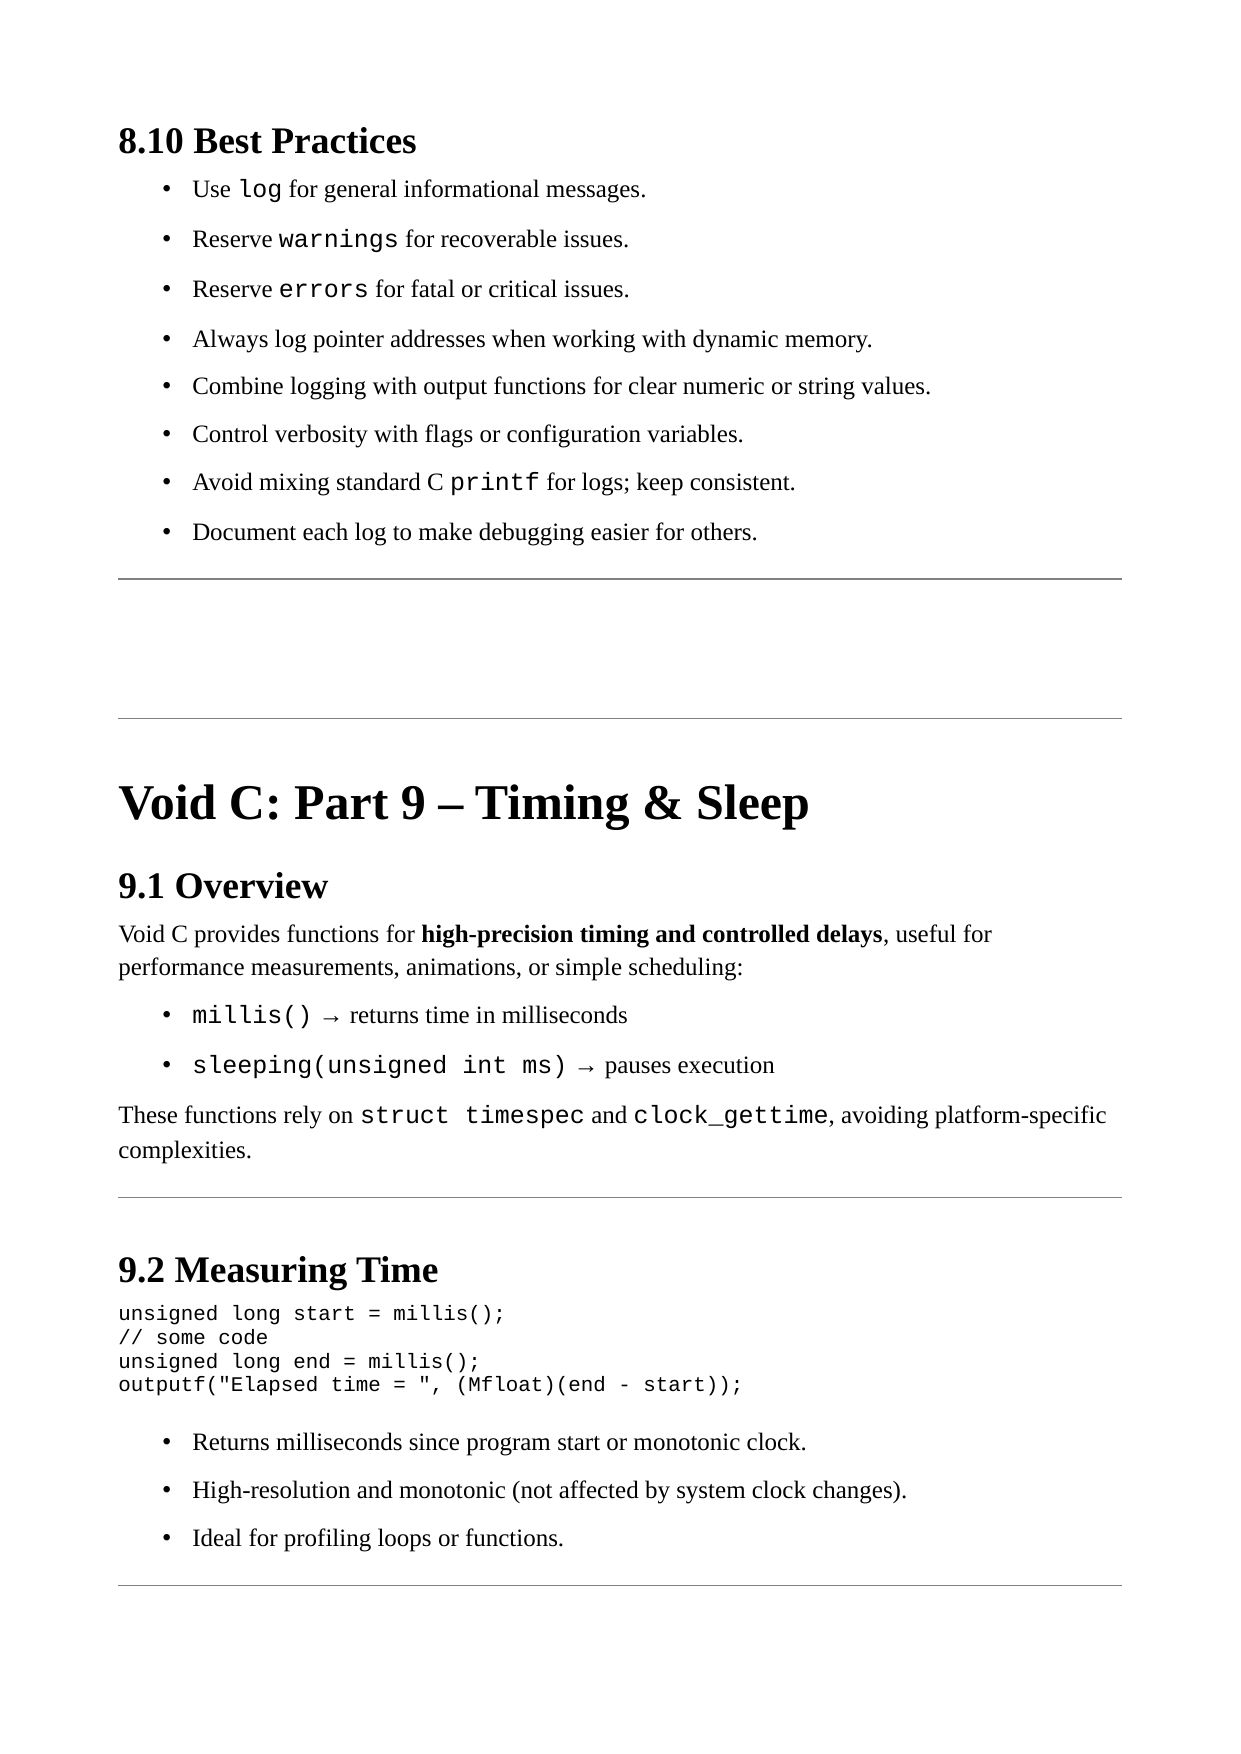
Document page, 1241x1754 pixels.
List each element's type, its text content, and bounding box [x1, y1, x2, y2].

list millis() → returns time in milliseconds [162, 1000, 1122, 1031]
list High-resolution and monotonic (not affected by system clock changes). [162, 1475, 1122, 1504]
subtitle 9.1 Overview [118, 864, 1122, 907]
list Combine logging with output functions for clear numeric or string values. [162, 371, 1122, 400]
list Reserve errors for fatal or critical issues. [162, 274, 1122, 304]
text These functions rely on struct timespec and clock_gettime, avoiding platform-specific complexities. [118, 1100, 1122, 1164]
list Use log for general informational messages. [162, 174, 1122, 204]
text // some code [118, 1327, 1122, 1351]
list Control verbosity with flags or configuration variables. [162, 419, 1122, 448]
list Ideal for profiling loops or functions. [162, 1523, 1122, 1551]
list Avoid mixing standard C printf for logs; keep consistent. [162, 467, 1122, 497]
list Always log pointer addresses when working with dynamic memory. [162, 324, 1122, 352]
text unsigned long start = millis(); [118, 1303, 1122, 1327]
list Reserve warnings for recoverable issues. [162, 224, 1122, 254]
subtitle Void C: Part 9 – Timing & Sleep [118, 773, 1122, 830]
subtitle 9.2 Measuring Time [118, 1248, 1122, 1291]
subtitle 8.10 Best Practices [118, 118, 1122, 161]
text Void C provides functions for high-precision timing and controlled delays, useful for performance measurements, animations, or simple scheduling: [118, 919, 1122, 981]
list sleeping(unsigned int ms) → pauses execution [162, 1050, 1122, 1081]
list Document each log to make debugging easier for others. [162, 517, 1122, 545]
text unsigned long end = millis(); [118, 1351, 1122, 1374]
list Returns milliseconds since program start or monotonic clock. [162, 1427, 1122, 1456]
text outputf("Elapsed time = ", (Mfloat)(end - start)); [118, 1374, 1122, 1398]
